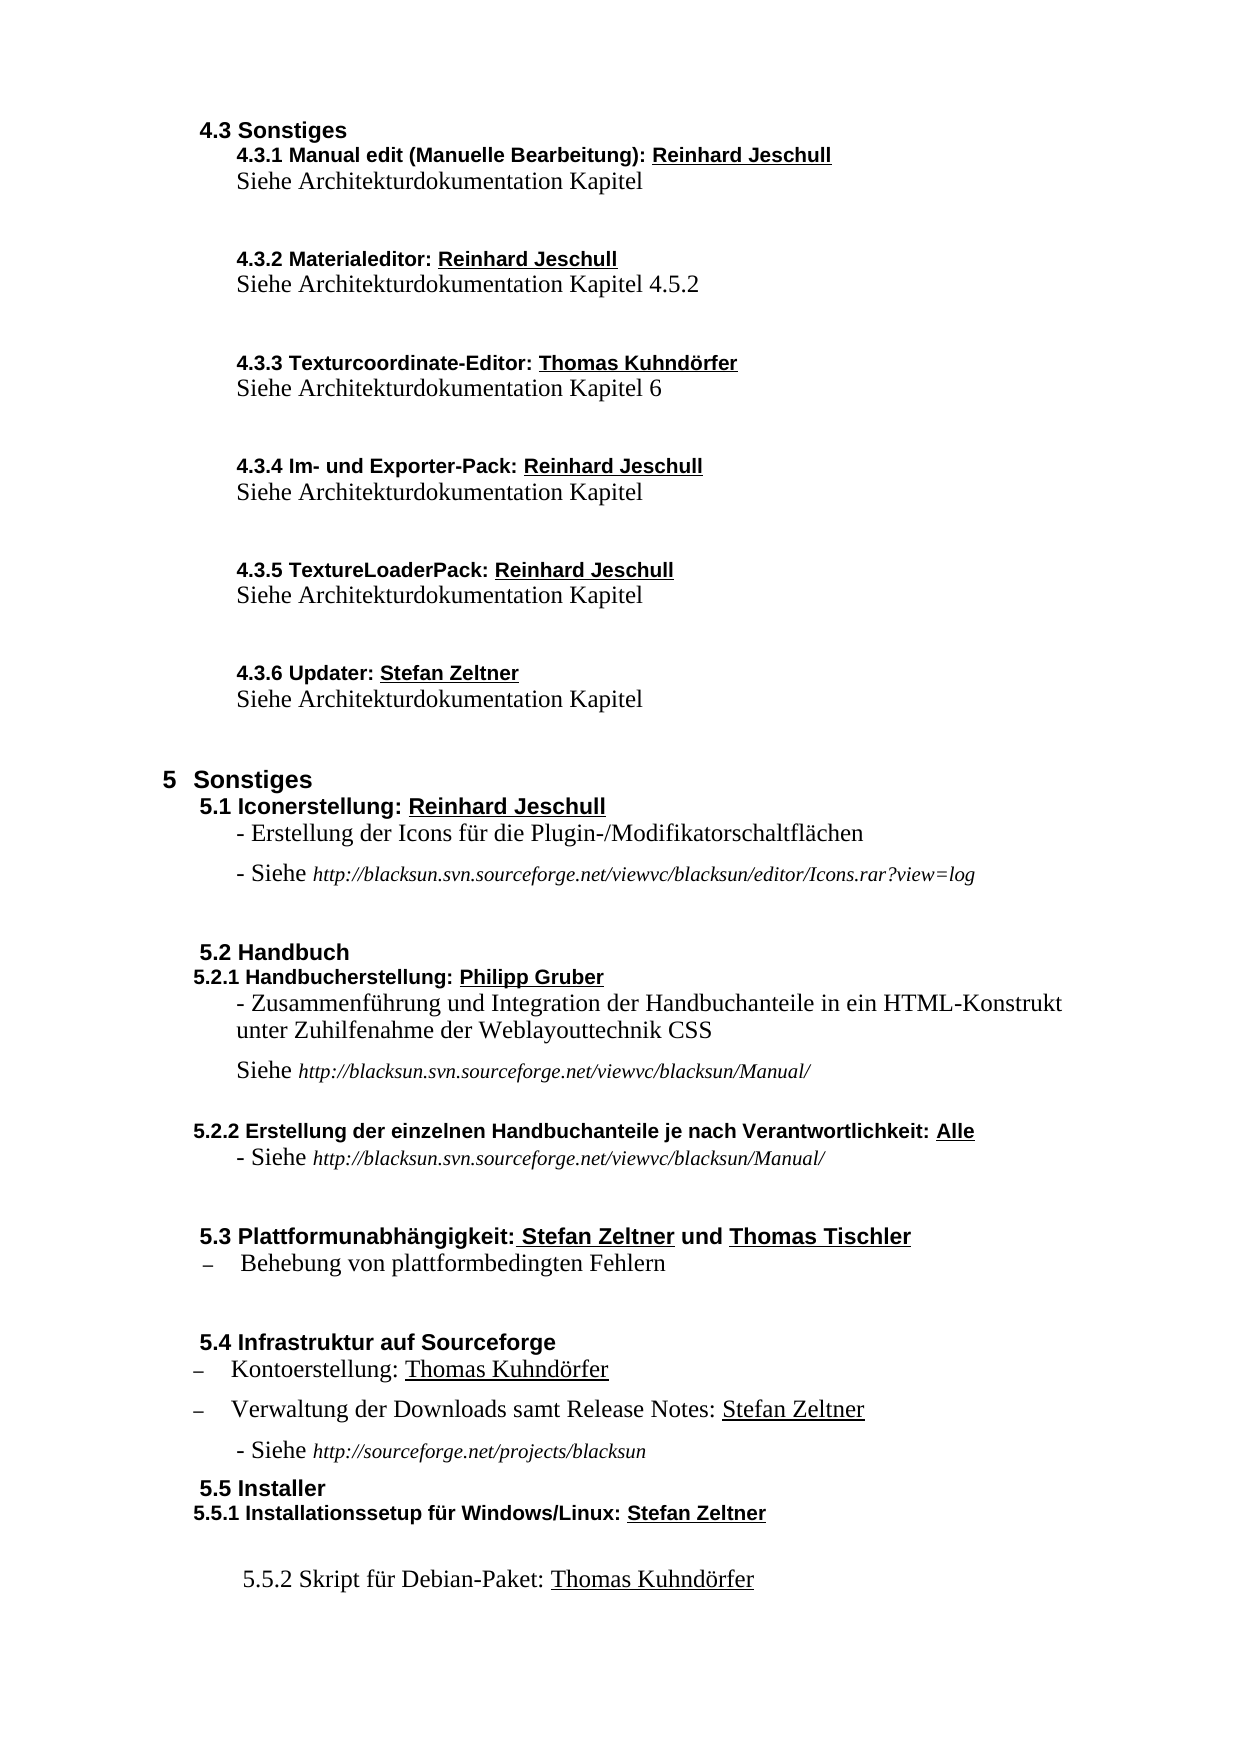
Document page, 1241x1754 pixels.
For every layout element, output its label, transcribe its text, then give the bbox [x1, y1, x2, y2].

list Behebung von plattformbedingten Fehlern [203, 1249, 1122, 1277]
subtitle Infrastruktur auf Sourceforge [193, 1330, 1122, 1355]
text - Siehe http://sourceforge.net/projects/blacksun [118, 1436, 1122, 1463]
text Siehe http://blacksun.svn.sourceforge.net/viewvc/blacksun/Manual/ [118, 1057, 1122, 1084]
list Verwaltung der Downloads samt Release Notes: Stefan Zeltner [193, 1396, 1122, 1423]
subtitle 5.2.2 Erstellung der einzelnen Handbuchanteile je nach Verantwortlichkeit: Alle [118, 1120, 1122, 1143]
subtitle Sonstiges [193, 118, 1122, 144]
list Skript für Debian-Paket: Thomas Kuhndörfer [242, 1565, 1122, 1593]
subtitle Handbuch [193, 940, 1122, 965]
text Siehe Architekturdokumentation Kapitel [118, 582, 1122, 609]
text - Zusammenführung und Integration der Handbuchanteile in ein HTML-Konstrukt unter Zuhilfenahme der Weblayouttechnik CSS [118, 989, 1122, 1044]
subtitle Installer [193, 1476, 1122, 1502]
text Siehe Architekturdokumentation Kapitel [118, 167, 1122, 195]
text Siehe Architekturdokumentation Kapitel [118, 478, 1122, 506]
subtitle Plattformunabhängigkeit: Stefan Zeltner und Thomas Tischler [193, 1224, 1122, 1249]
subtitle Iconerstellung: Reinhard Jeschull [193, 793, 1122, 819]
subtitle Im- und Exporter-Pack: Reinhard Jeschull [231, 455, 1122, 478]
text Siehe Architekturdokumentation Kapitel [118, 685, 1122, 713]
list Kontoerstellung: Thomas Kuhndörfer [193, 1355, 1122, 1383]
subtitle TextureLoaderPack: Reinhard Jeschull [231, 558, 1122, 582]
text - Siehe http://blacksun.svn.sourceforge.net/viewvc/blacksun/Manual/ [118, 1143, 1122, 1171]
subtitle Updater: Stefan Zeltner [231, 662, 1122, 685]
subtitle Manual edit (Manuelle Bearbeitung): Reinhard Jeschull [231, 144, 1122, 167]
subtitle 5.5.1 Installationssetup für Windows/Linux: Stefan Zeltner [118, 1502, 1122, 1525]
text Siehe Architekturdokumentation Kapitel 4.5.2 [118, 271, 1122, 298]
subtitle 5.2.1 Handbucherstellung: Philipp Gruber [118, 965, 1122, 989]
subtitle Sonstiges [156, 766, 1122, 793]
subtitle Materialeditor: Reinhard Jeschull [231, 247, 1122, 271]
text - Siehe http://blacksun.svn.sourceforge.net/viewvc/blacksun/editor/Icons.rar?view=log [118, 859, 1122, 887]
text Siehe Architekturdokumentation Kapitel 6 [118, 374, 1122, 402]
text - Erstellung der Icons für die Plugin-/Modifikatorschaltflächen [118, 819, 1122, 847]
subtitle Texturcoordinate-Editor: Thomas Kuhndörfer [231, 351, 1122, 374]
